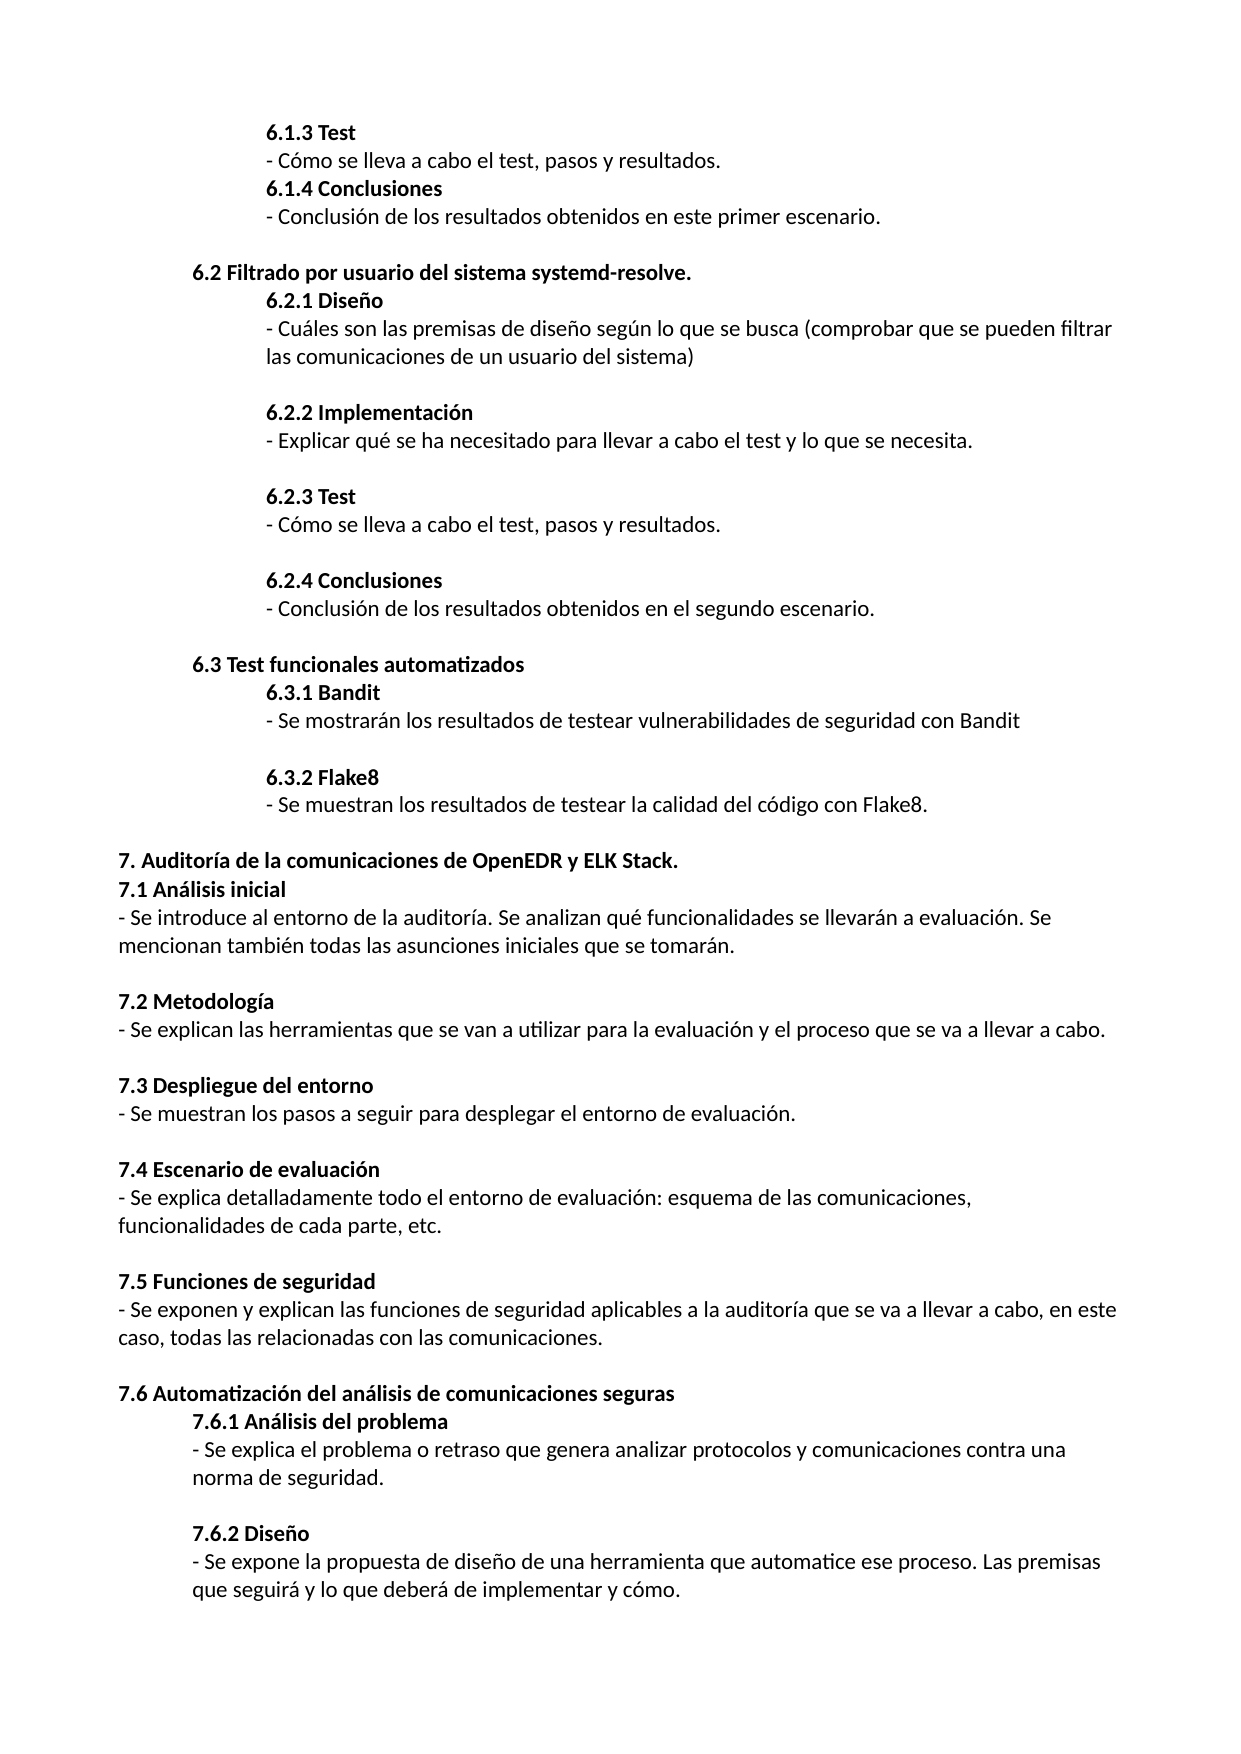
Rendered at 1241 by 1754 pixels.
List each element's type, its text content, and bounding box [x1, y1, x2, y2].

text 7.2 Metodología [118, 987, 1122, 1015]
text - Se expone la propuesta de diseño de una herramienta que automatice ese proceso. Las premisas que seguirá y lo que deberá de implementar y cómo. [192, 1547, 1122, 1603]
text - Explicar qué se ha necesitado para llevar a cabo el test y lo que se necesita. [266, 426, 1122, 454]
text 6.2.1 Diseño [266, 286, 1122, 314]
text - Conclusión de los resultados obtenidos en este primer escenario. [266, 202, 1122, 230]
text - Conclusión de los resultados obtenidos en el segundo escenario. [266, 594, 1122, 622]
text 7.3 Despliegue del entorno [118, 1071, 1122, 1099]
text 6.2.2 Implementación [266, 398, 1122, 426]
text 6.2.3 Test [266, 482, 1122, 510]
text - Cómo se lleva a cabo el test, pasos y resultados. [266, 146, 1122, 174]
text 6.1.3 Test [266, 118, 1122, 146]
text - Cuáles son las premisas de diseño según lo que se busca (comprobar que se pueden filtrar las comunicaciones de un usuario del sistema) [266, 314, 1122, 370]
text - Se explica detalladamente todo el entorno de evaluación: esquema de las comunicaciones, funcionalidades de cada parte, etc. [118, 1183, 1122, 1239]
text - Se exponen y explican las funciones de seguridad aplicables a la auditoría que se va a llevar a cabo, en este caso, todas las relacionadas con las comunicaciones. [118, 1295, 1122, 1351]
text 6.1.4 Conclusiones [266, 174, 1122, 202]
text - Se explica el problema o retraso que genera analizar protocolos y comunicaciones contra una norma de seguridad. [192, 1435, 1122, 1491]
text - Se mostrarán los resultados de testear vulnerabilidades de seguridad con Bandit [266, 707, 1122, 734]
text 7.6.2 Diseño [192, 1519, 1122, 1547]
text 6.2 Filtrado por usuario del sistema systemd-resolve. [192, 258, 1122, 286]
text 7.6 Automatización del análisis de comunicaciones seguras [118, 1379, 1122, 1407]
text 7.4 Escenario de evaluación [118, 1155, 1122, 1183]
text 6.3.2 Flake8 [266, 763, 1122, 791]
text 6.3.1 Bandit [266, 678, 1122, 707]
text - Se muestran los pasos a seguir para desplegar el entorno de evaluación. [118, 1099, 1122, 1127]
text - Se introduce al entorno de la auditoría. Se analizan qué funcionalidades se llevarán a evaluación. Se mencionan también todas las asunciones iniciales que se tomarán. [118, 903, 1122, 959]
text 6.3 Test funcionales automatizados [192, 651, 1122, 678]
text - Cómo se lleva a cabo el test, pasos y resultados. [266, 510, 1122, 538]
text 7. Auditoría de la comunicaciones de OpenEDR y ELK Stack. [118, 847, 1122, 875]
text - Se muestran los resultados de testear la calidad del código con Flake8. [266, 791, 1122, 819]
text 7.5 Funciones de seguridad [118, 1267, 1122, 1295]
text - Se explican las herramientas que se van a utilizar para la evaluación y el proceso que se va a llevar a cabo. [118, 1015, 1122, 1043]
text 7.1 Análisis inicial [118, 875, 1122, 903]
text 7.6.1 Análisis del problema [192, 1407, 1122, 1435]
text 6.2.4 Conclusiones [266, 566, 1122, 594]
